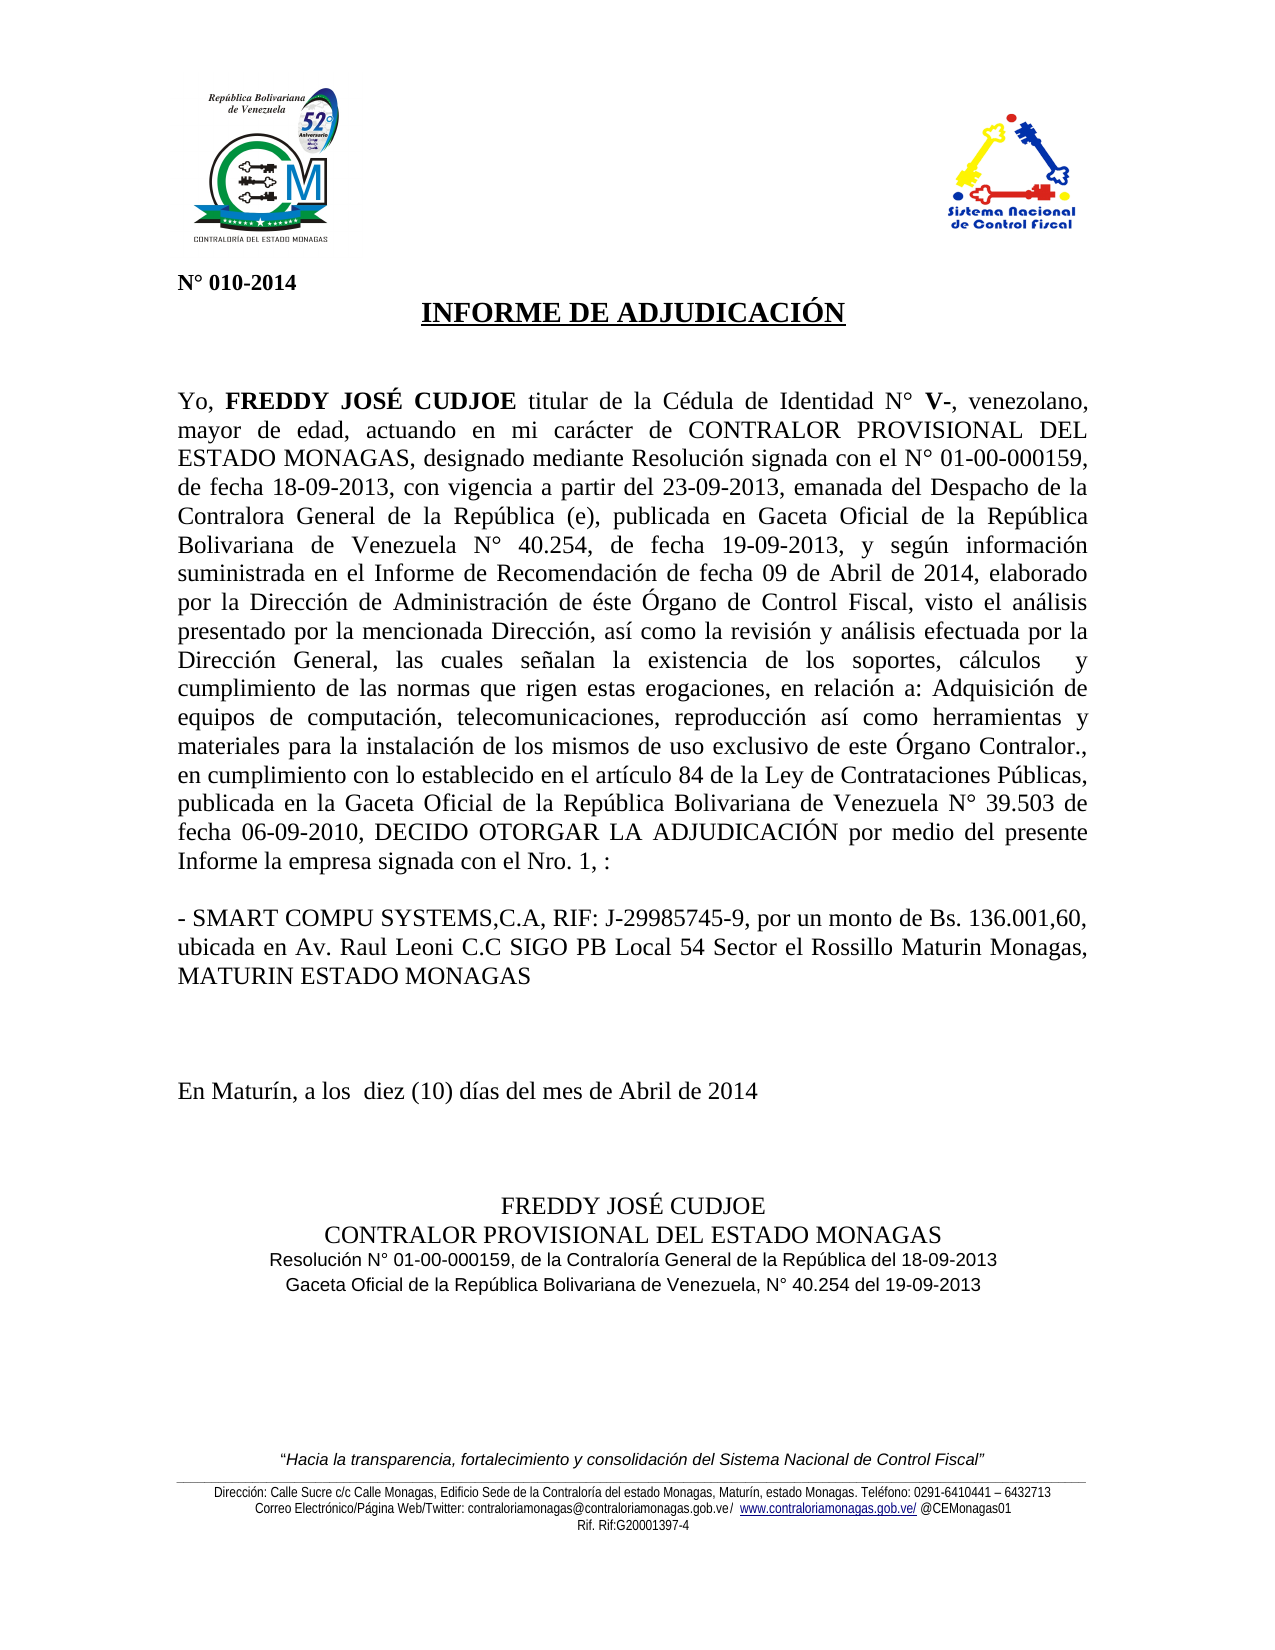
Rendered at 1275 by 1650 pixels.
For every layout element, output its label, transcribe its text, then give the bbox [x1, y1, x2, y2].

picture [941, 107, 1088, 235]
text INFORME DE ADJUDICACIÓN [177, 295, 1089, 328]
text Gaceta Oficial de la República Bolivariana de Venezuela, N° 40.254 del 19-09-2013 [177, 1270, 1089, 1295]
text CONTRALOR PROVISIONAL DEL ESTADO MONAGAS [177, 1220, 1089, 1248]
text N° 010-2014 [177, 269, 1089, 295]
text Resolución N° 01-00-000159, de la Contraloría General de la República del 18-09-2013 [177, 1248, 1089, 1270]
text FREDDY JOSÉ CUDJOE [177, 1191, 1089, 1220]
text - SMART COMPU SYSTEMS,C.A, RIF: J-29985745-9, por un monto de Bs. 136.001,60, ubicada en Av. Raul Leoni C.C SIGO PB Local 54 Sector el Rossillo Maturin Monagas, MATURIN ESTADO MONAGAS [177, 903, 1089, 1047]
text En Maturín, a los diez (10) días del mes de Abril de 2014 [177, 1076, 1089, 1105]
picture [169, 72, 363, 258]
text Yo, FREDDY JOSÉ CUDJOE titular de la Cédula de Identidad N° V-, venezolano, mayor de edad, actuando en mi carácter de CONTRALOR PROVISIONAL DEL ESTADO MONAGAS, designado mediante Resolución signada con el N° 01-00-000159, de fecha 18-09-2013, con vigencia a partir del 23-09-2013, emanada del Despacho de la Contralora General de la República (e), publicada en Gaceta Oficial de la República Bolivariana de Venezuela N° 40.254, de fecha 19-09-2013, y según información suministrada en el Informe de Recomendación de fecha 09 de Abril de 2014, elaborado por la Dirección de Administración de éste Órgano de Control Fiscal, visto el análisis presentado por la mencionada Dirección, así como la revisión y análisis efectuada por la Dirección General, las cuales señalan la existencia de los soportes, cálculos y cumplimiento de las normas que rigen estas erogaciones, en relación a: Adquisición de equipos de computación, telecomunicaciones, reproducción así como herramientas y materiales para la instalación de los mismos de uso exclusivo de este Órgano Contralor., en cumplimiento con lo establecido en el artículo 84 de la Ley de Contrataciones Públicas, publicada en la Gaceta Oficial de la República Bolivariana de Venezuela N° 39.503 de fecha 06-09-2010, DECIDO OTORGAR LA ADJUDICACIÓN por medio del presente Informe la empresa signada con el Nro. 1, : [177, 386, 1089, 875]
